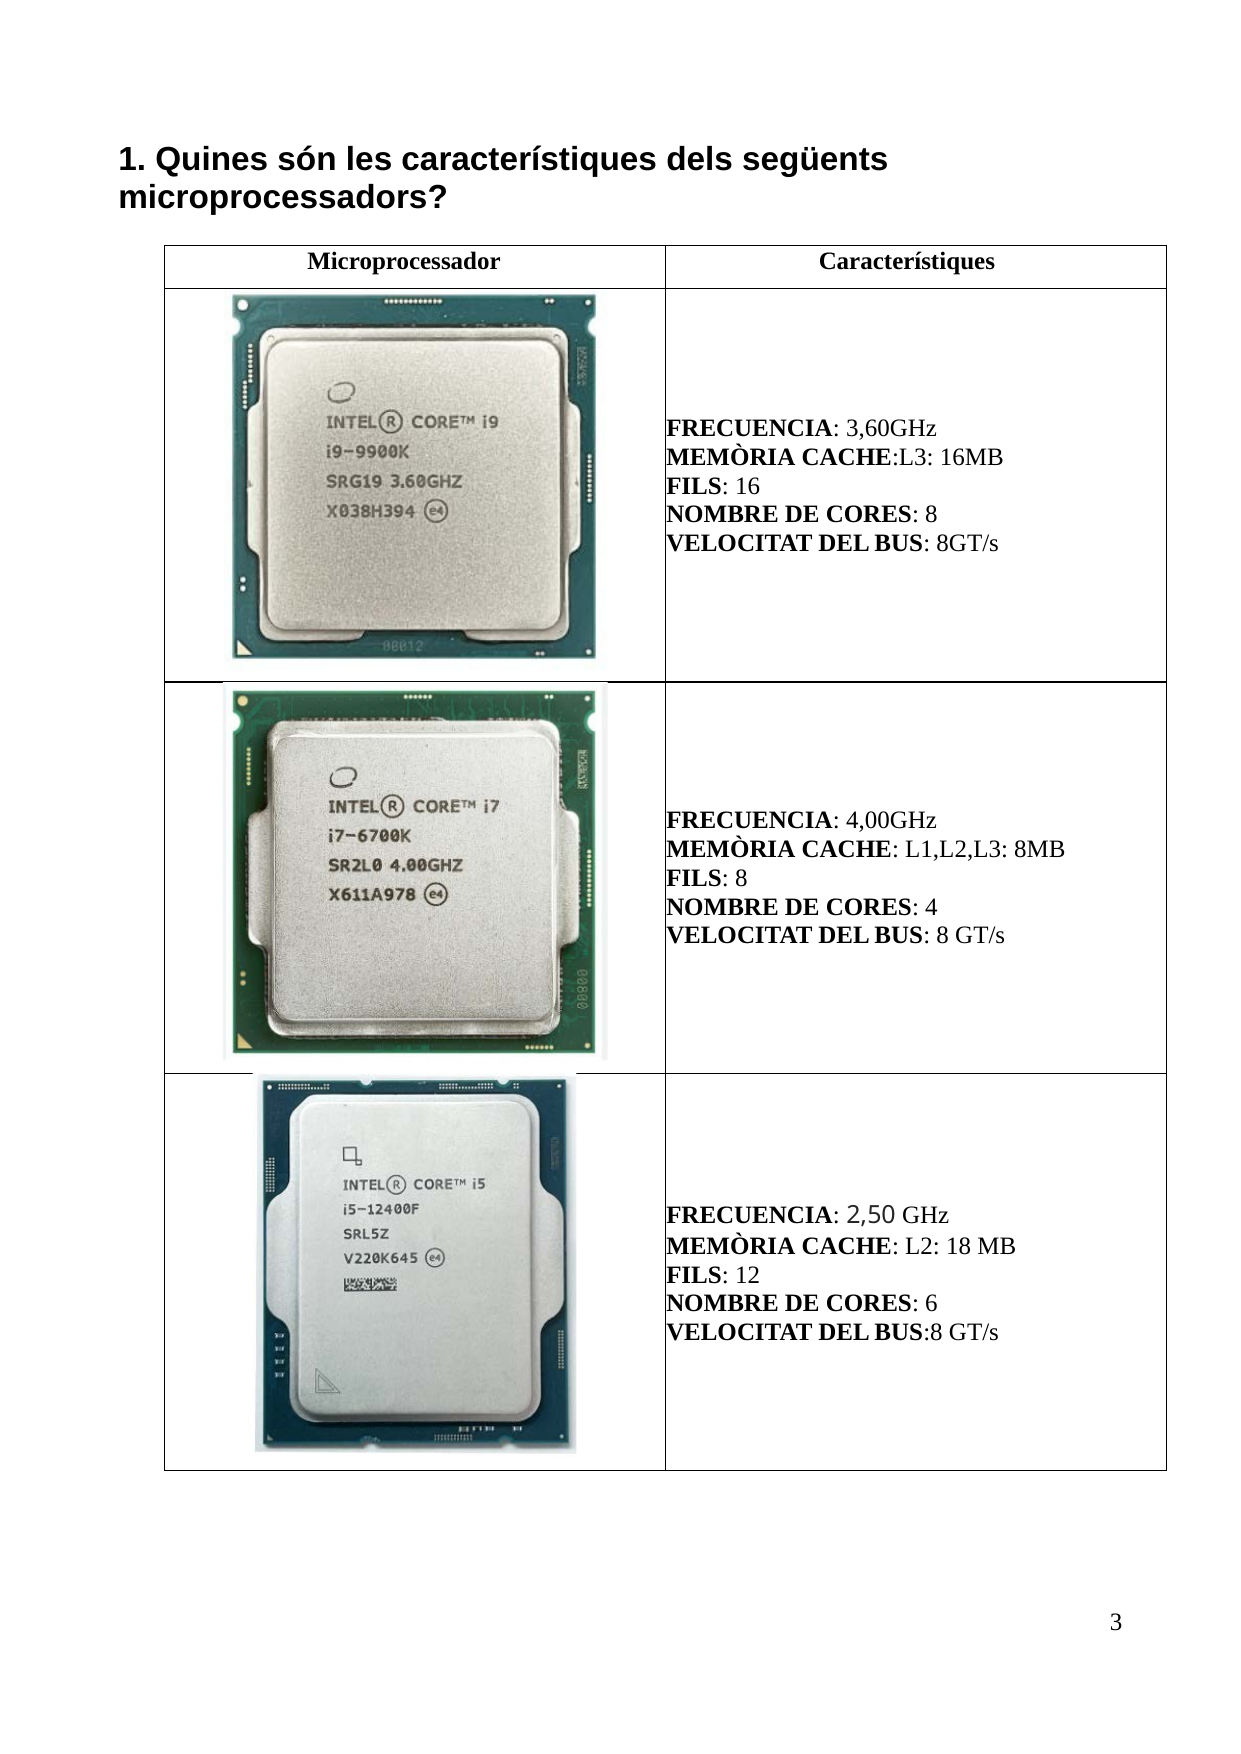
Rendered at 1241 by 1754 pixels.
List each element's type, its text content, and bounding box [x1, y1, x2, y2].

table_cell [165, 1074, 665, 1469]
table_cell [165, 289, 665, 681]
table_header Microprocessador [165, 246, 665, 288]
table_header Característiques [666, 246, 1166, 288]
table_cell FRECUENCIA: 4,00GHz MEMÒRIA CACHE: L1,L2,L3: 8MB FILS: 8 NOMBRE DE CORES: 4 VELOCITAT DEL BUS: 8 GT/s [666, 683, 1166, 1072]
table_cell FRECUENCIA: 2,50 GHz MEMÒRIA CACHE: L2: 18 MB FILS: 12 NOMBRE DE CORES: 6 VELOCITAT DEL BUS:8 GT/s [666, 1074, 1166, 1469]
table_cell [165, 683, 665, 1072]
table_cell FRECUENCIA: 3,60GHz MEMÒRIA CACHE:L3: 16MB FILS: 16 NOMBRE DE CORES: 8 VELOCITAT DEL BUS: 8GT/s [666, 289, 1166, 681]
picture [223, 289, 608, 671]
picture [222, 682, 608, 1063]
picture [252, 1073, 577, 1457]
subtitle 1. Quines són les característiques dels següents microprocessadors? [118, 139, 1122, 216]
